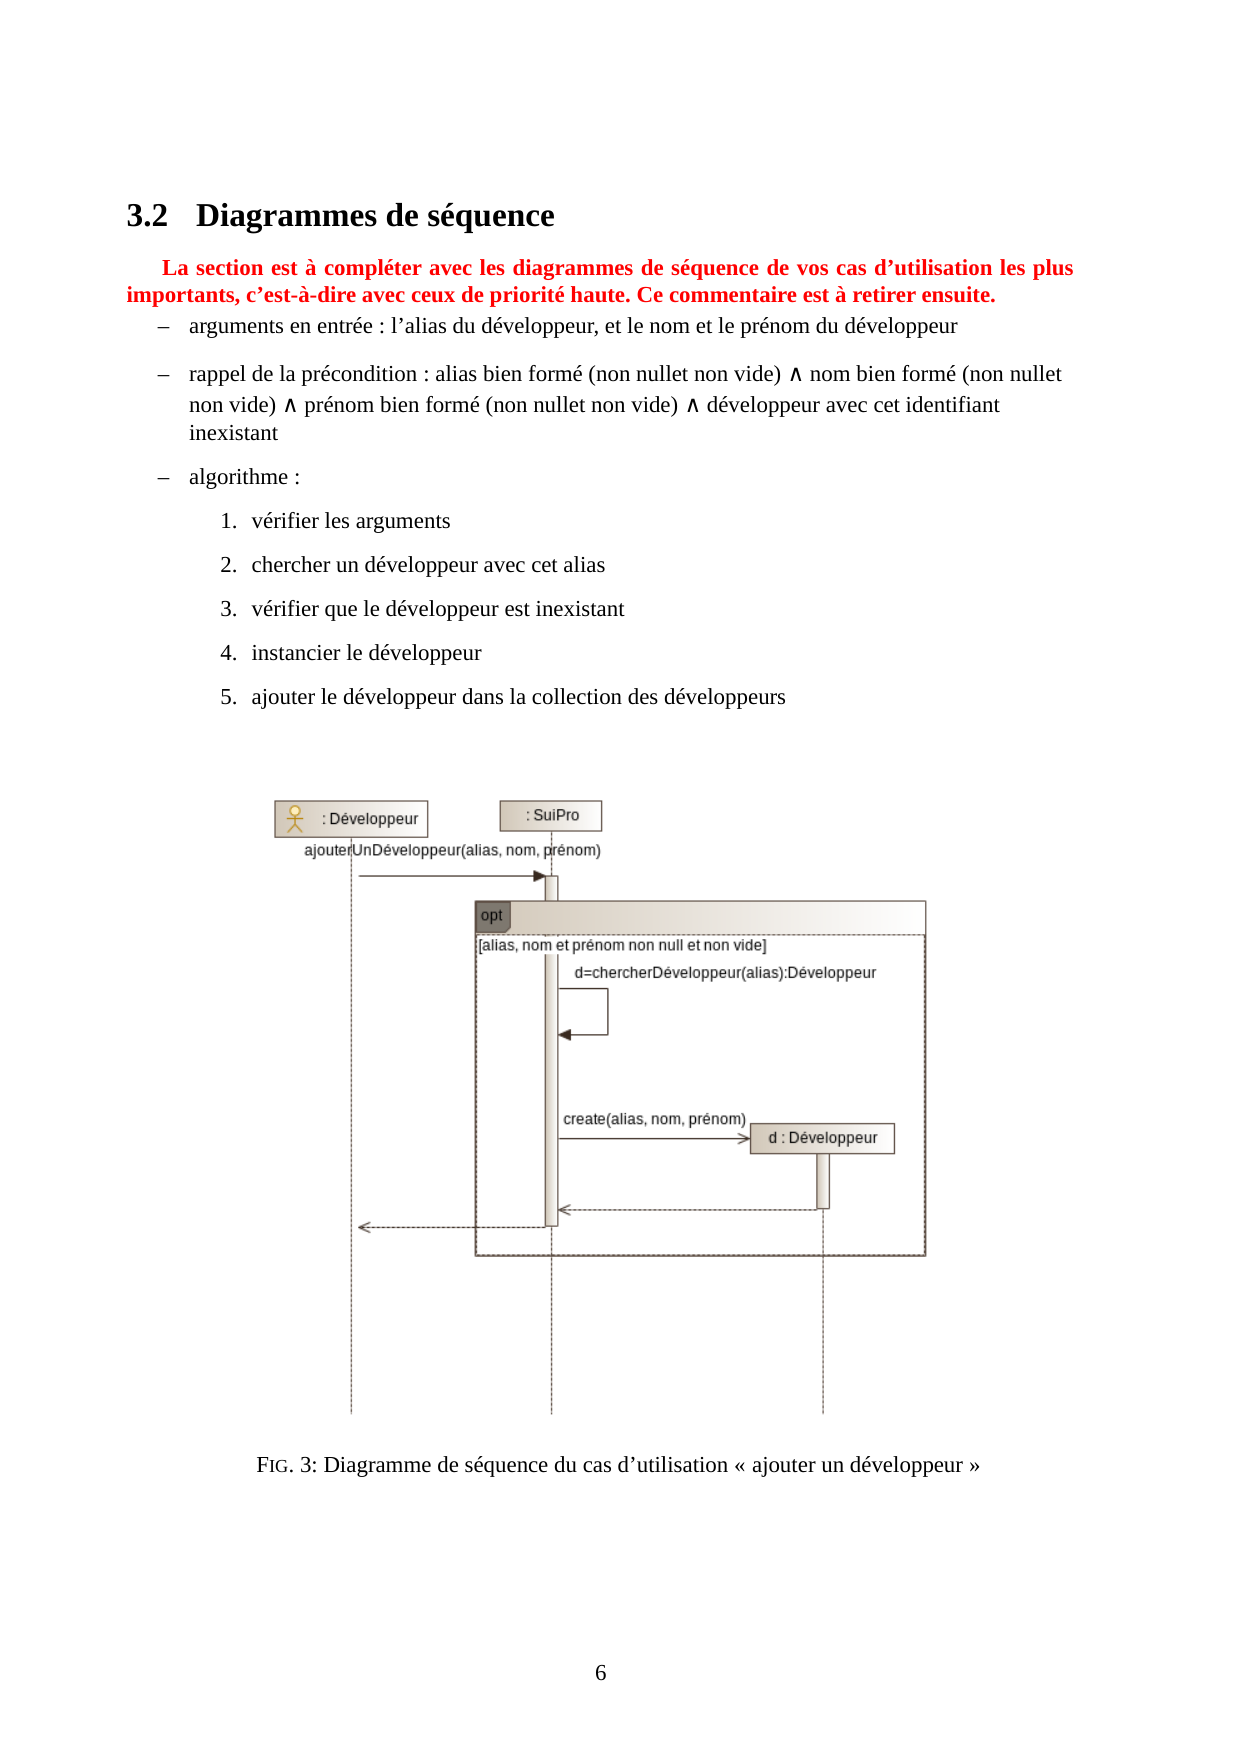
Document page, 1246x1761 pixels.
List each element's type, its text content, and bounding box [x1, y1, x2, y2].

list 2. chercher un développeur avec cet alias [220, 551, 1075, 577]
text La section est à compléter avec les diagrammes de séquence de vos cas d’utilisation les plus importants, c’est-à-dire avec ceux de priorité haute. Ce commentaire est à retirer ensuite. [126, 254, 1075, 307]
text Fig. 3: Diagramme de séquence du cas d’utilisation « ajouter un développeur » [126, 1451, 1075, 1477]
list – arguments en entrée : l’alias du développeur, et le nom et le prénom du développeur [158, 312, 1075, 339]
picture [262, 788, 939, 1427]
subtitle 3.2 Diagrammes de séquence [126, 195, 1075, 234]
list – algorithme : [158, 463, 1075, 489]
list 4. instancier le développeur [220, 639, 1075, 666]
list – rappel de la précondition : alias bien formé (non nullet non vide) ∧ nom bien formé (non nullet non vide) ∧ prénom bien formé (non nullet non vide) ∧ développeur avec cet identifiant inexistant [158, 356, 1075, 445]
list 3. vérifier que le développeur est inexistant [220, 595, 1075, 622]
list 1. vérifier les arguments [220, 507, 1075, 533]
list 5. ajouter le développeur dans la collection des développeurs [220, 683, 1075, 710]
